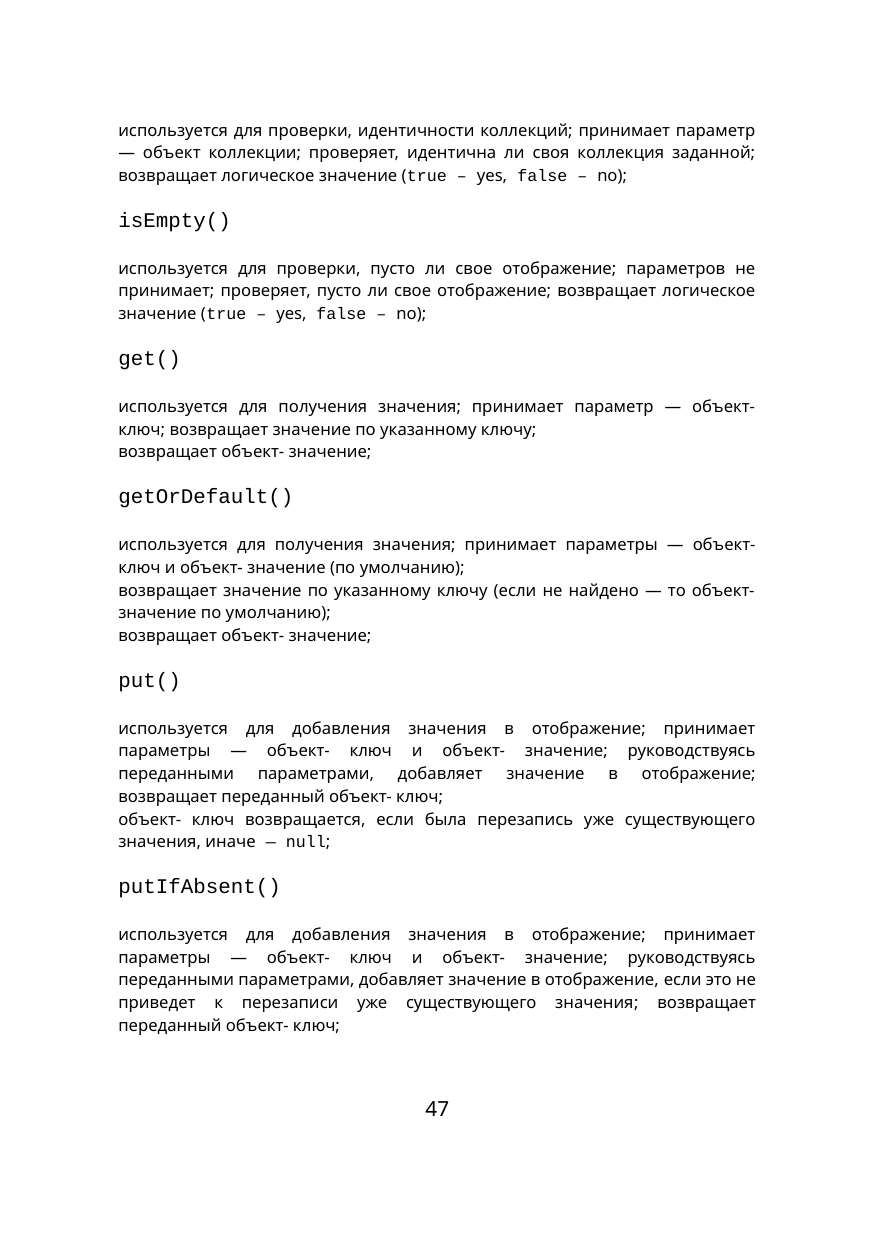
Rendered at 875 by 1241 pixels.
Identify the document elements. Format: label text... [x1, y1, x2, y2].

text put() [118, 670, 756, 693]
text get() [118, 348, 756, 372]
text используется для проверки, пусто ли свое отображение; параметров не принимает; проверяет, пусто ли свое отображение; возвращает логическое значение (true – yes, false – no); [118, 256, 756, 324]
text используется для добавления значения в отображение; принимает параметры — объект- ключ и объект- значение; руководствуясь переданными параметрами, добавляет значение в отображение; возвращает переданный объект- ключ; [118, 716, 756, 807]
text используется для проверки, идентичности коллекций; принимает параметр — объект коллекции; проверяет, идентична ли своя коллекция заданной; возвращает логическое значение (true – yes, false – no); [118, 118, 756, 186]
text используется для получения значения; принимает параметр — объект- ключ; возвращает значение по указанному ключу; [118, 394, 756, 440]
text используется для добавления значения в отображение; принимает параметры — объект- ключ и объект- значение; руководствуясь переданными параметрами, добавляет значение в отображение, если это не приведет к перезаписи уже существующего значения; возвращает переданный объект- ключ; [118, 923, 756, 1036]
text возвращает объект- значение; [118, 440, 756, 463]
text возвращает значение по указанному ключу (если не найдено — то объект- значение по умолчанию); [118, 578, 756, 623]
text используется для получения значения; принимает параметры — объект- ключ и объект- значение (по умолчанию); [118, 533, 756, 578]
text возвращает объект- значение; [118, 623, 756, 646]
text putIfAbsent() [118, 876, 756, 900]
text getOrDefault() [118, 486, 756, 510]
text объект- ключ возвращается, если была перезапись уже существующего значения, иначе — null; [118, 807, 756, 853]
text isEmpty() [118, 210, 756, 234]
